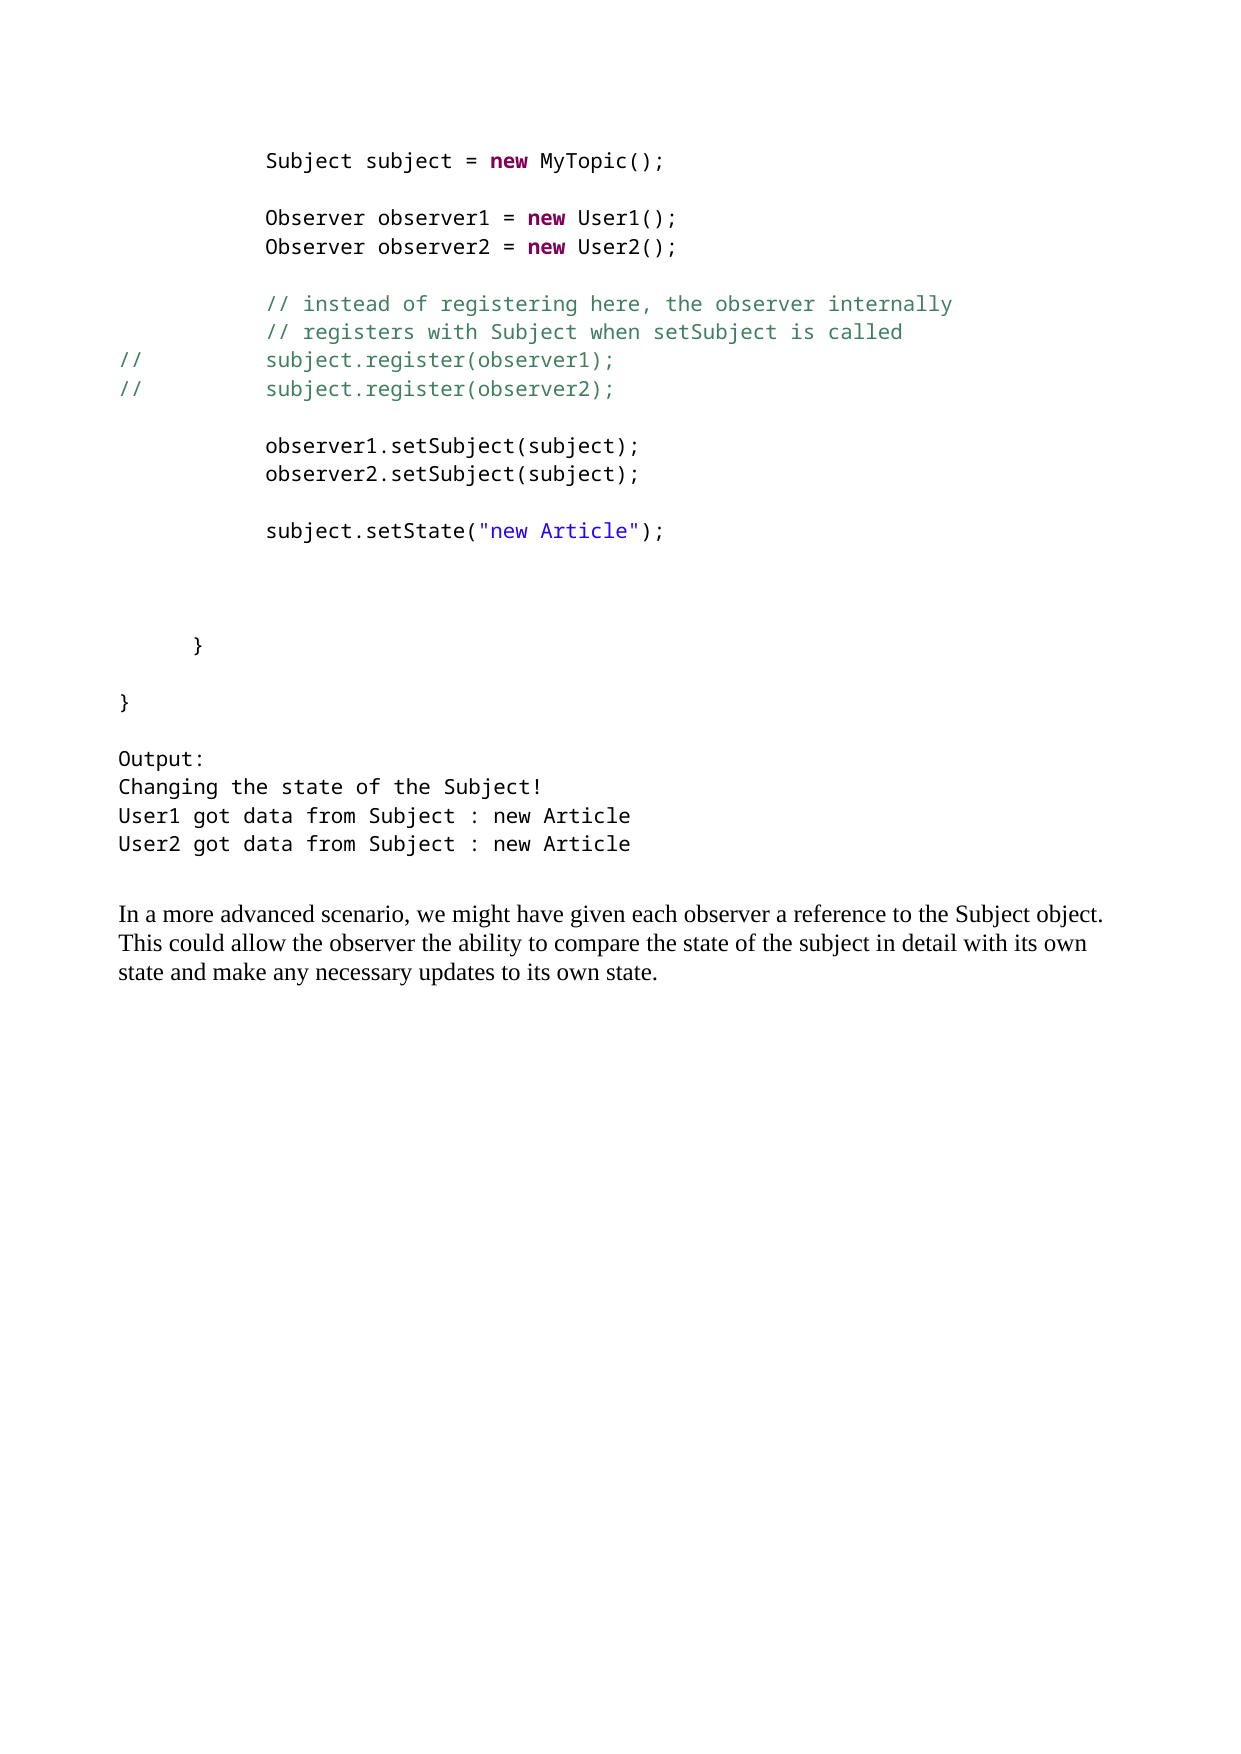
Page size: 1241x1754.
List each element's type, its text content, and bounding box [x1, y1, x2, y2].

text // subject.register(observer1); [118, 346, 1122, 374]
text Changing the state of the Subject! [118, 772, 1122, 801]
text // instead of registering here, the observer internally [118, 289, 1122, 317]
text // subject.register(observer2); [118, 374, 1122, 402]
text Subject subject = new MyTopic(); [118, 147, 1122, 175]
text User1 got data from Subject : new Article [118, 801, 1122, 829]
text Observer observer2 = new User2(); [118, 232, 1122, 260]
text Output: [118, 744, 1122, 772]
text In a more advanced scenario, we might have given each observer a reference to the Subject object. This could allow the observer the ability to compare the state of the subject in detail with its own state and make any necessary updates to its own state. [118, 899, 1122, 985]
text // registers with Subject when setSubject is called [118, 317, 1122, 346]
text } [118, 687, 1122, 715]
text User2 got data from Subject : new Article [118, 829, 1122, 858]
text observer2.setSubject(subject); [118, 459, 1122, 488]
text observer1.setSubject(subject); [118, 431, 1122, 459]
text } [118, 630, 1122, 658]
text Observer observer1 = new User1(); [118, 203, 1122, 232]
text subject.setState("new Article"); [118, 516, 1122, 545]
